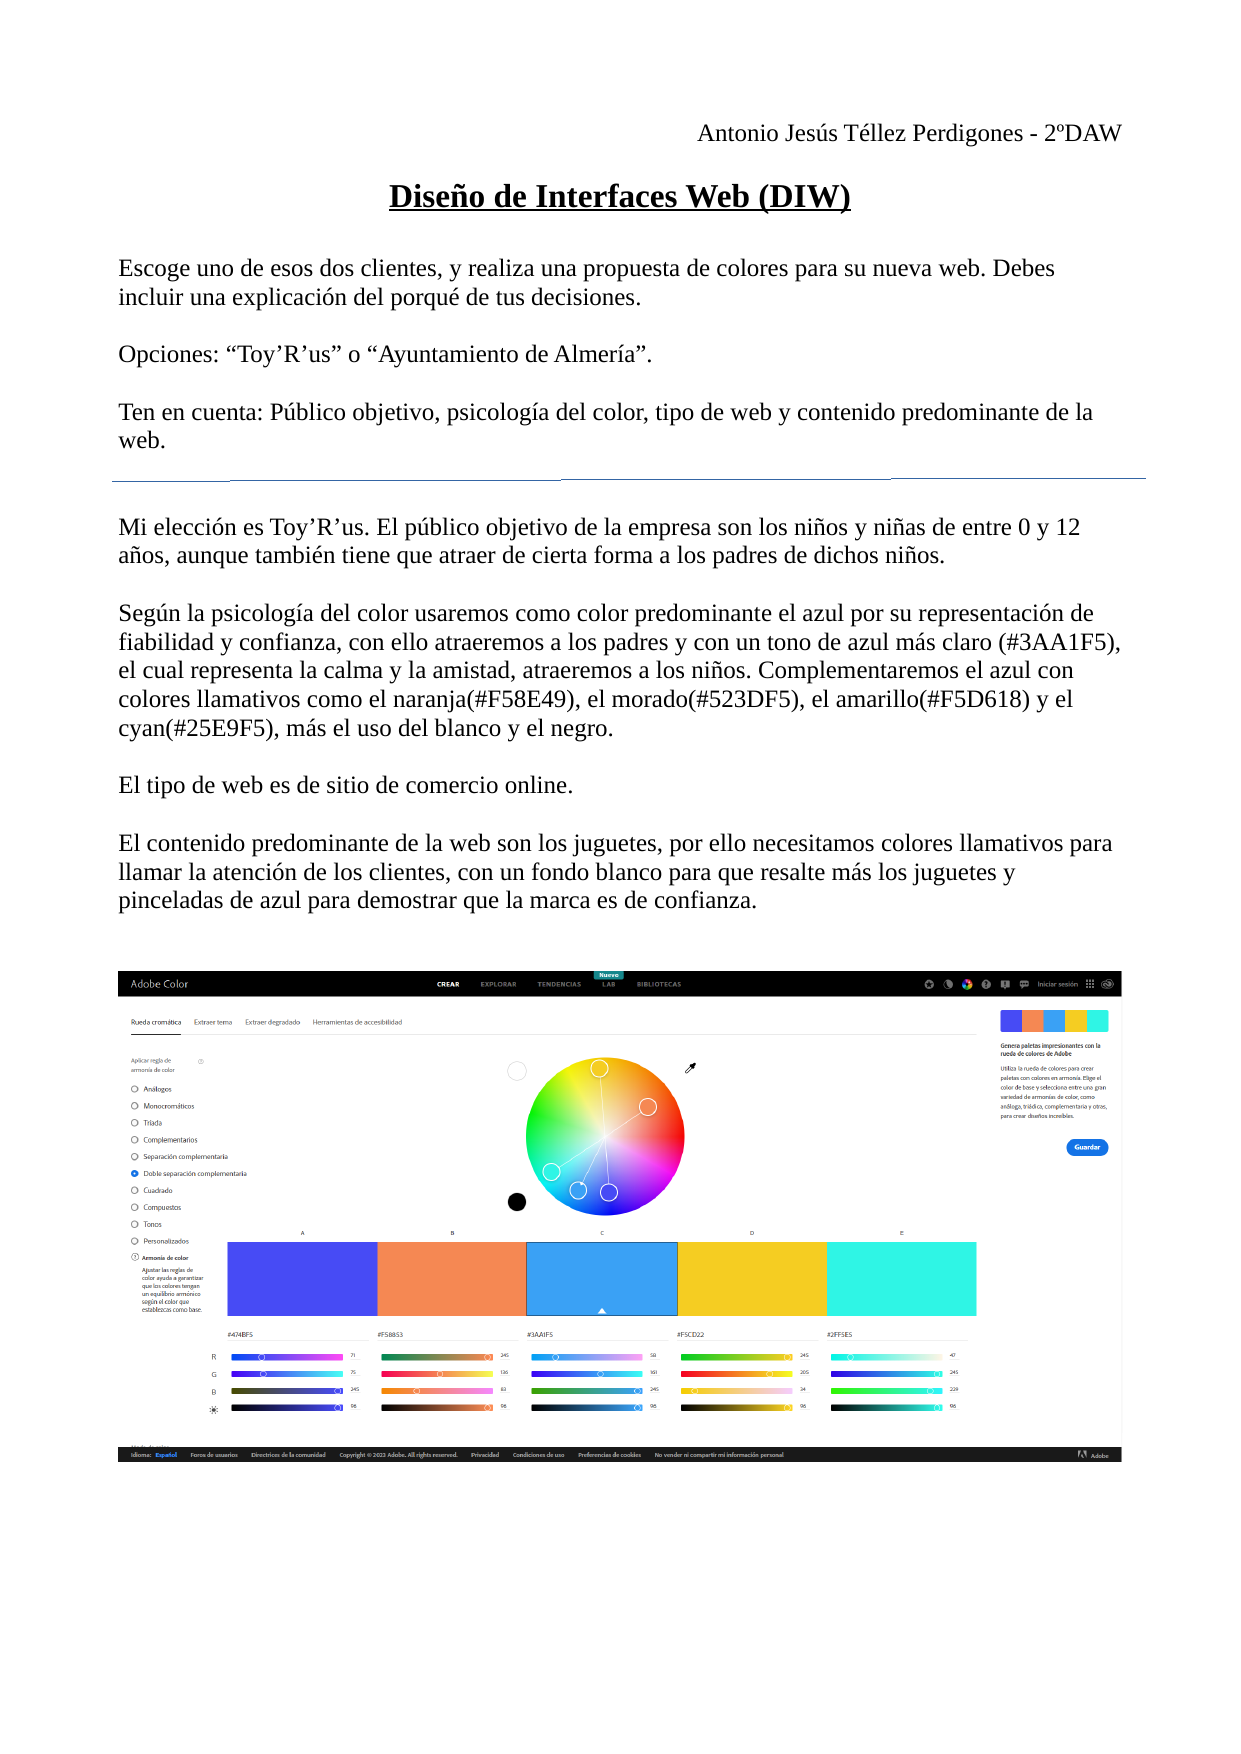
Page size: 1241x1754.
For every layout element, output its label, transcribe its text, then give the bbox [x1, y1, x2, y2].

text Ten en cuenta: Público objetivo, psicología del color, tipo de web y contenido predominante de la web. [118, 397, 1122, 454]
text El contenido predominante de la web son los juguetes, por ello necesitamos colores llamativos para llamar la atención de los clientes, con un fondo blanco para que resalte más los juguetes y pinceladas de azul para demostrar que la marca es de confianza. [118, 828, 1122, 914]
text Mi elección es Toy’R’us. El público objetivo de la empresa son los niños y niñas de entre 0 y 12 años, aunque también tiene que atraer de cierta forma a los padres de dichos niños. [118, 512, 1122, 569]
text Según la psicología del color usaremos como color predominante el azul por su representación de fiabilidad y confianza, con ello atraeremos a los padres y con un tono de azul más claro (#3AA1F5), el cual representa la calma y la amistad, atraeremos a los niños. Complementaremos el azul con colores llamativos como el naranja(#F58E49), el morado(#523DF5), el amarillo(#F5D618) y el cyan(#25E9F5), más el uso del blanco y el negro. [118, 598, 1122, 742]
text Diseño de Interfaces Web (DIW) [118, 176, 1122, 215]
picture [118, 971, 1123, 1462]
text El tipo de web es de sitio de comercio online. [118, 771, 1122, 799]
text Escoge uno de esos dos clientes, y realiza una propuesta de colores para su nueva web. Debes incluir una explicación del porqué de tus decisiones. [118, 253, 1122, 311]
text Opciones: “Toy’R’us” o “Ayuntamiento de Almería”. [118, 339, 1122, 368]
